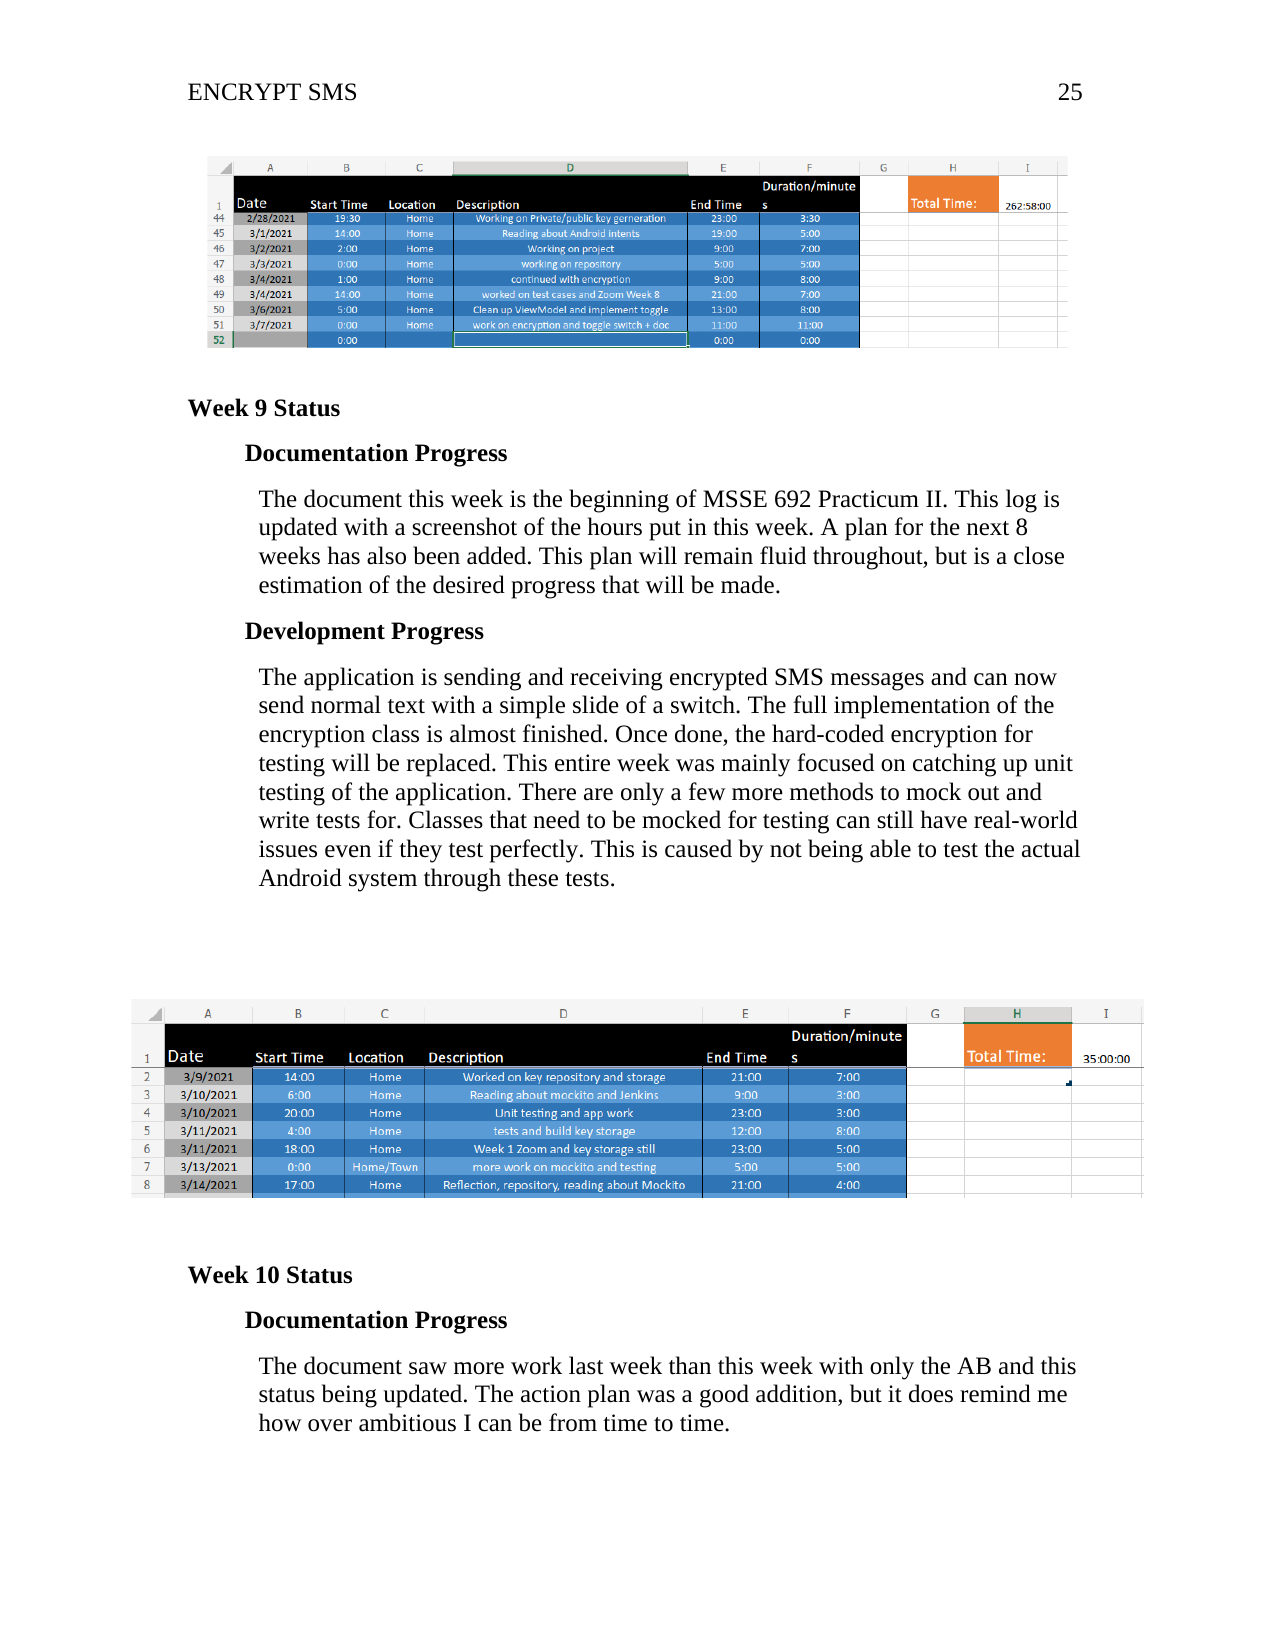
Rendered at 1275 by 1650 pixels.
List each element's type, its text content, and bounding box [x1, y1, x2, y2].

subtitle Documentation Progress [244, 1305, 1087, 1334]
text The document saw more work last week than this week with only the AB and this status being updated. The action plan was a good addition, but it does remind me how over ambitious I can be from time to time. [258, 1351, 1087, 1437]
subtitle Documentation Progress [244, 438, 1087, 467]
subtitle Week 10 Status [187, 1260, 1087, 1289]
subtitle Development Progress [244, 616, 1087, 645]
text The application is sending and receiving encrypted SMS messages and can now send normal text with a simple slide of a switch. The full implementation of the encryption class is almost finished. Once done, the hard-coded encryption for testing will be replaced. This entire week was mainly focused on catching up unit testing of the application. There are only a few more methods to mock out and write tests for. Classes that need to be mocked for testing can still have real-world issues even if they test perfectly. This is caused by not being able to test the actual Android system through these tests. [258, 662, 1087, 892]
text The document this week is the beginning of MSSE 692 Practicum II. This log is updated with a screenshot of the hours put in this week. A plan for the next 8 weeks has also been added. This plan will remain fluid throughout, but is a close estimation of the desired progress that will be made. [258, 484, 1087, 599]
subtitle Week 9 Status [187, 393, 1087, 422]
picture [207, 156, 1068, 348]
picture [131, 999, 1144, 1198]
